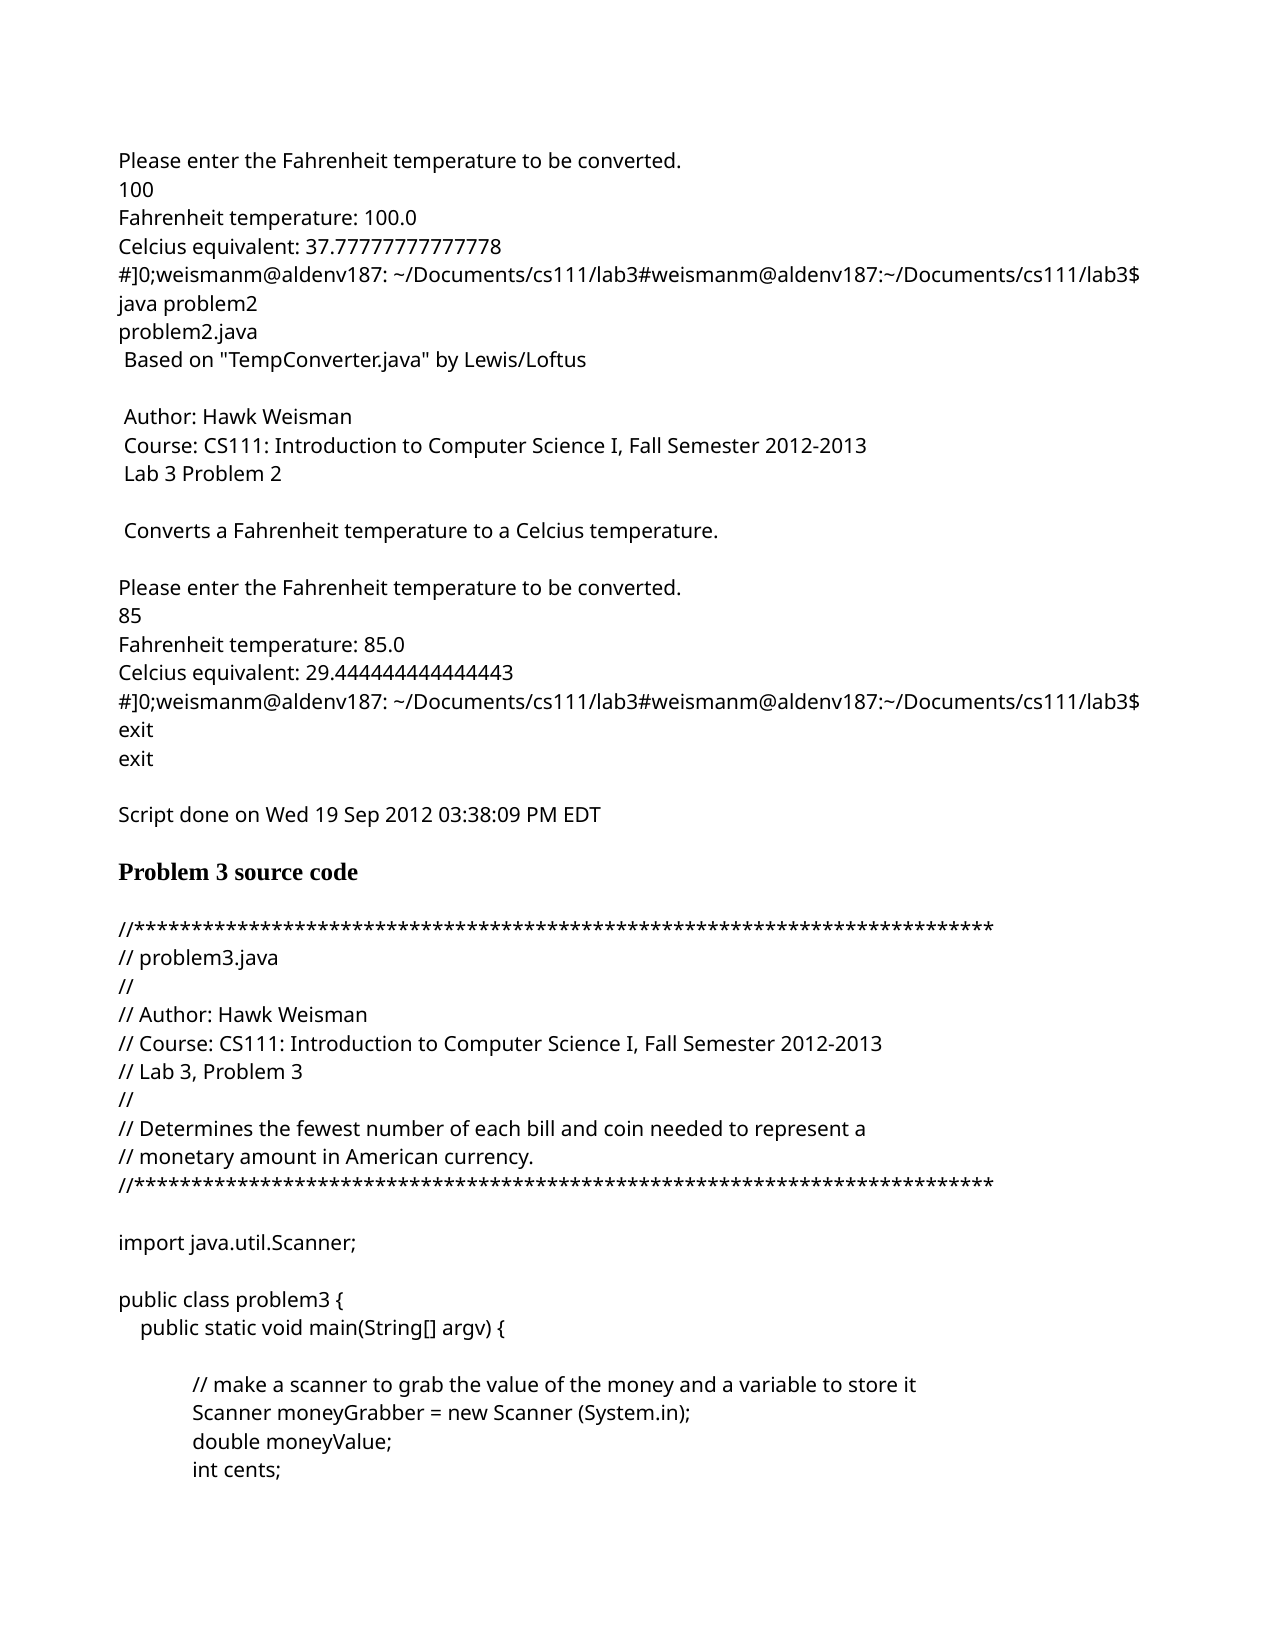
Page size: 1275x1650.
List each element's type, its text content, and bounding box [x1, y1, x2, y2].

text // Lab 3, Problem 3 [118, 1057, 1157, 1086]
text Celcius equivalent: 29.444444444444443 [118, 658, 1157, 687]
text int cents; [118, 1455, 1157, 1484]
text // problem3.java [118, 943, 1157, 972]
text Problem 3 source code [118, 857, 1157, 886]
text // [118, 1086, 1157, 1114]
text double moneyValue; [118, 1427, 1157, 1455]
text #]0;weismanm@aldenv187: ~/Documents/cs111/lab3#weismanm@aldenv187:~/Documents/cs111/lab3$ exit [118, 687, 1157, 744]
text Based on "TempConverter.java" by Lewis/Loftus [118, 346, 1157, 374]
text Scanner moneyGrabber = new Scanner (System.in); [118, 1398, 1157, 1427]
text Please enter the Fahrenheit temperature to be converted. [118, 573, 1157, 602]
text 100 [118, 175, 1157, 203]
text // Course: CS111: Introduction to Computer Science I, Fall Semester 2012-2013 [118, 1029, 1157, 1057]
text // make a scanner to grab the value of the money and a variable to store it [118, 1370, 1157, 1398]
text Converts a Fahrenheit temperature to a Celcius temperature. [118, 516, 1157, 545]
text exit [118, 744, 1157, 772]
text #]0;weismanm@aldenv187: ~/Documents/cs111/lab3#weismanm@aldenv187:~/Documents/cs111/lab3$ java problem2 [118, 260, 1157, 317]
text Celcius equivalent: 37.77777777777778 [118, 232, 1157, 260]
text public class problem3 { [118, 1285, 1157, 1313]
text // Determines the fewest number of each bill and coin needed to represent a [118, 1114, 1157, 1142]
text Course: CS111: Introduction to Computer Science I, Fall Semester 2012-2013 [118, 431, 1157, 459]
text Lab 3 Problem 2 [118, 459, 1157, 488]
text Fahrenheit temperature: 100.0 [118, 203, 1157, 232]
text import java.util.Scanner; [118, 1228, 1157, 1256]
text //*************************************************************************** [118, 915, 1157, 943]
text //*************************************************************************** [118, 1171, 1157, 1199]
text problem2.java [118, 317, 1157, 346]
text 85 [118, 602, 1157, 630]
text public static void main(String[] argv) { [118, 1313, 1157, 1342]
text Please enter the Fahrenheit temperature to be converted. [118, 147, 1157, 175]
text // monetary amount in American currency. [118, 1142, 1157, 1171]
text Script done on Wed 19 Sep 2012 03:38:09 PM EDT [118, 772, 1157, 857]
text // [118, 972, 1157, 1000]
text // Author: Hawk Weisman [118, 1000, 1157, 1029]
text Author: Hawk Weisman [118, 402, 1157, 431]
text Fahrenheit temperature: 85.0 [118, 630, 1157, 658]
